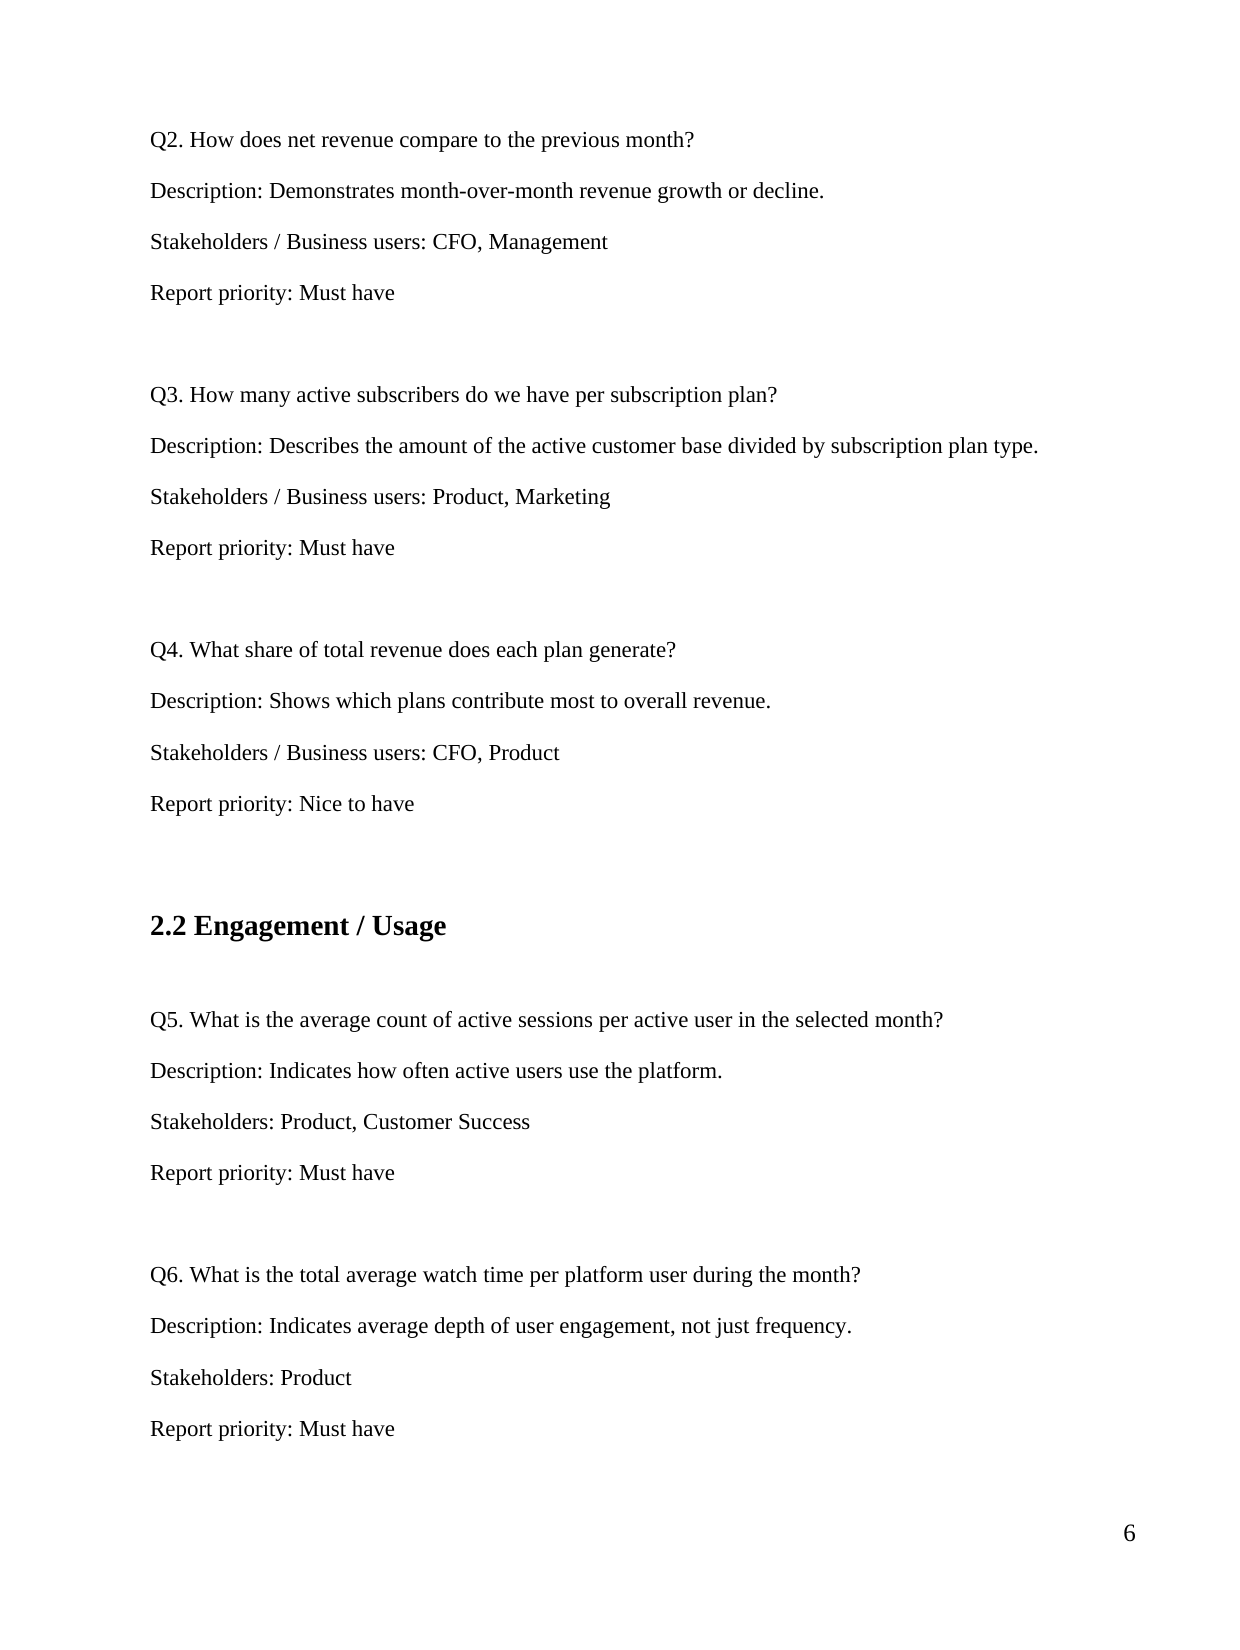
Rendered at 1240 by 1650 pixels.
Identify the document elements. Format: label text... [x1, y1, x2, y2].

subtitle 2.2 Engagement / Usage [150, 908, 1135, 942]
text Report priority: Must have [150, 534, 1135, 561]
text Stakeholders: Product [150, 1363, 1135, 1390]
text Description: Demonstrates month-over-month revenue growth or decline. [150, 177, 1135, 203]
text Description: Indicates average depth of user engagement, not just frequency. [150, 1312, 1135, 1339]
text Q6. What is the total average watch time per platform user during the month? [150, 1261, 1135, 1288]
text Description: Indicates how often active users use the platform. [150, 1057, 1135, 1084]
text Stakeholders / Business users: CFO, Product [150, 738, 1135, 765]
text Stakeholders: Product, Customer Success [150, 1108, 1135, 1135]
text Report priority: Nice to have [150, 789, 1135, 816]
text Q2. How does net revenue compare to the previous month? [150, 126, 1135, 152]
text Report priority: Must have [150, 1159, 1135, 1186]
text Q4. What share of total revenue does each plan generate? [150, 636, 1135, 663]
text Q5. What is the average count of active sessions per active user in the selected month? [150, 1006, 1135, 1033]
text Q3. How many active subscribers do we have per subscription plan? [150, 381, 1135, 408]
text Description: Shows which plans contribute most to overall revenue. [150, 687, 1135, 714]
text Report priority: Must have [150, 279, 1135, 306]
text Description: Describes the amount of the active customer base divided by subscription plan type. [150, 432, 1135, 459]
text Stakeholders / Business users: CFO, Management [150, 228, 1135, 254]
text Report priority: Must have [150, 1414, 1135, 1441]
text Stakeholders / Business users: Product, Marketing [150, 483, 1135, 510]
